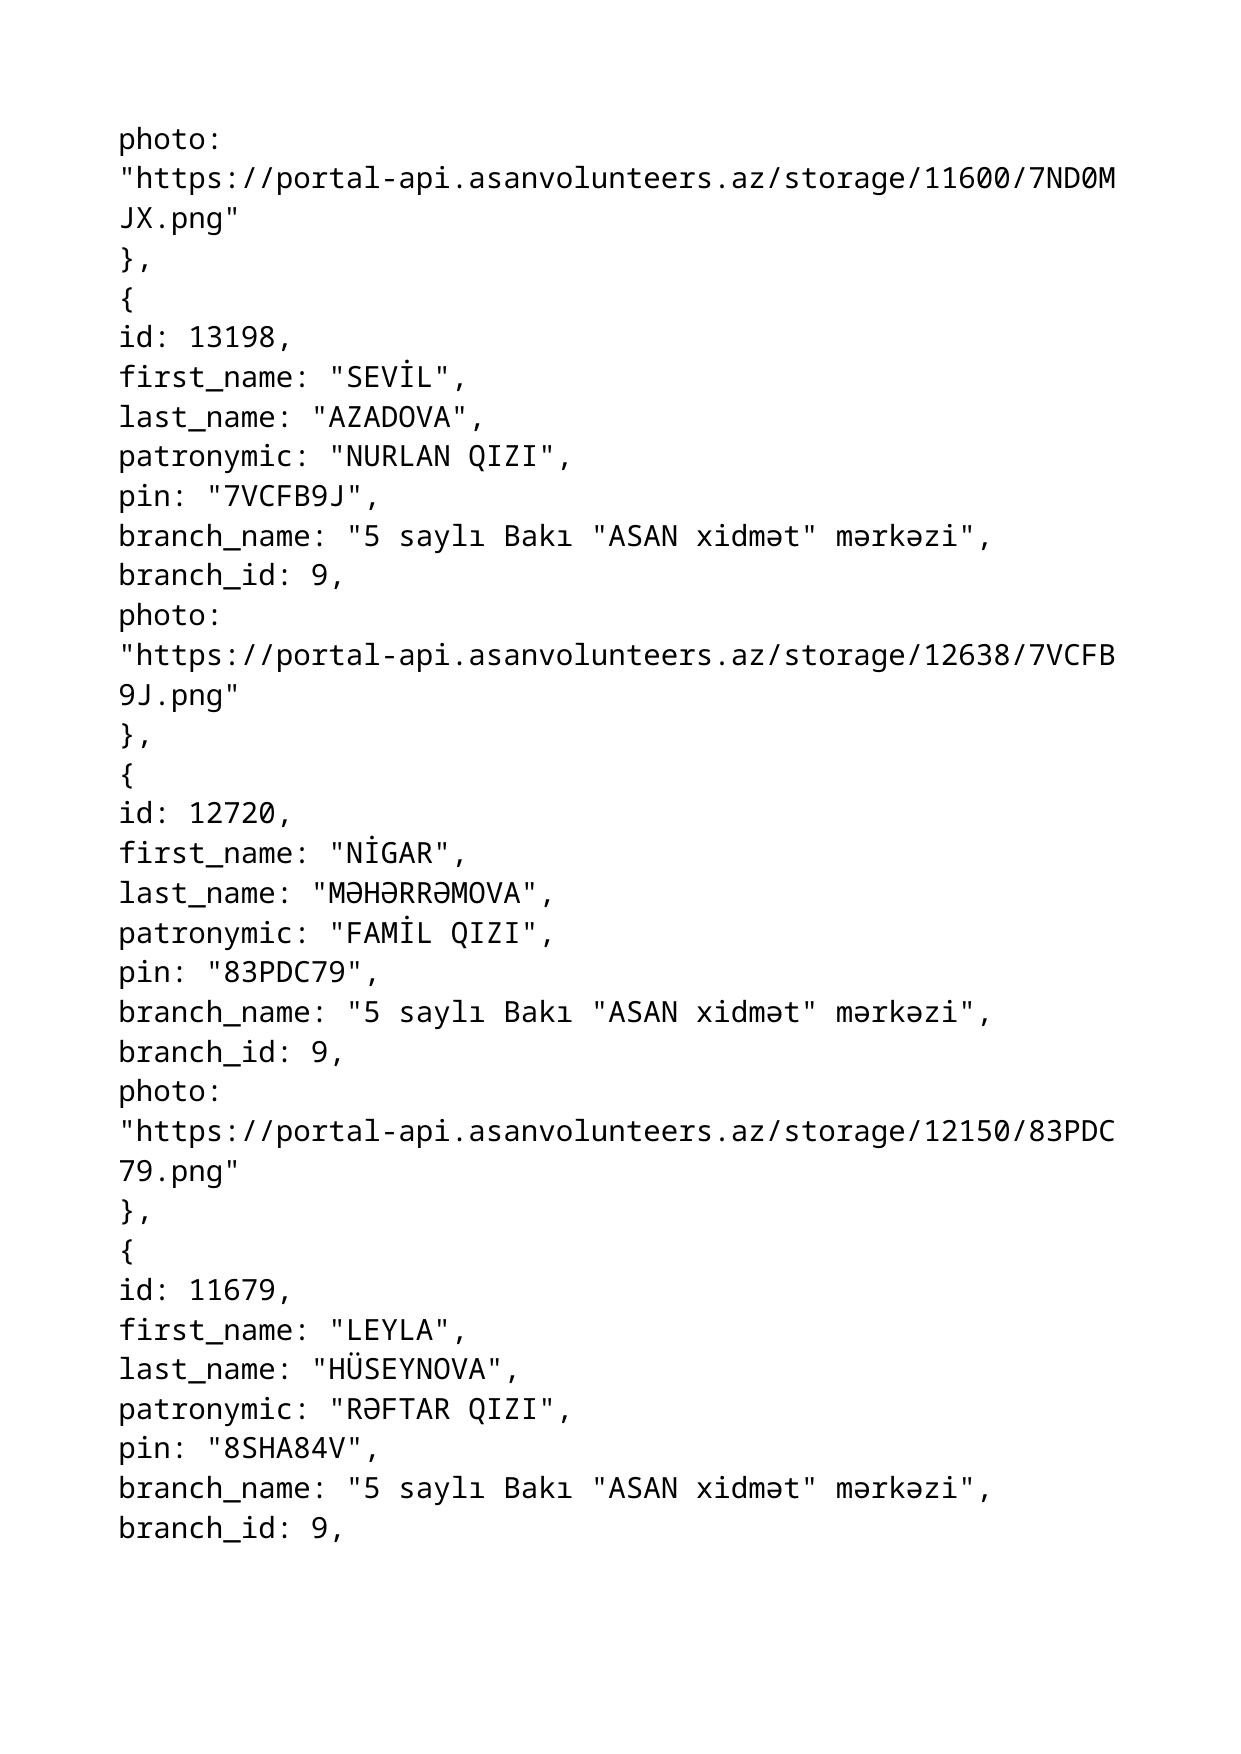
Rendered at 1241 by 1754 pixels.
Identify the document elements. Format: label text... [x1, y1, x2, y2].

text last_name: "HÜSEYNOVA", [118, 1348, 1122, 1388]
text first_name: "LEYLA", [118, 1309, 1122, 1348]
text branch_name: "5 saylı Bakı "ASAN xidmət" mərkəzi", [118, 1467, 1122, 1507]
text branch_id: 9, [118, 1031, 1122, 1071]
text last_name: "AZADOVA", [118, 396, 1122, 436]
text photo: "https://portal-api.asanvolunteers.az/storage/12150/83PDC79.png" [118, 1071, 1122, 1190]
text branch_id: 9, [118, 555, 1122, 594]
text photo: "https://portal-api.asanvolunteers.az/storage/11600/7ND0MJX.png" [118, 118, 1122, 237]
text pin: "7VCFB9J", [118, 475, 1122, 515]
text }, [118, 713, 1122, 753]
text branch_id: 9, [118, 1507, 1122, 1547]
text first_name: "SEVİL", [118, 356, 1122, 396]
text { [118, 1229, 1122, 1269]
text { [118, 753, 1122, 793]
text patronymic: "RƏFTAR QIZI", [118, 1388, 1122, 1428]
text pin: "8SHA84V", [118, 1428, 1122, 1467]
text pin: "83PDC79", [118, 952, 1122, 991]
text last_name: "MƏHƏRRƏMOVA", [118, 872, 1122, 912]
text id: 12720, [118, 793, 1122, 832]
text branch_name: "5 saylı Bakı "ASAN xidmət" mərkəzi", [118, 515, 1122, 555]
text photo: "https://portal-api.asanvolunteers.az/storage/12638/7VCFB9J.png" [118, 594, 1122, 713]
text patronymic: "FAMİL QIZI", [118, 912, 1122, 952]
text id: 13198, [118, 317, 1122, 356]
text patronymic: "NURLAN QIZI", [118, 436, 1122, 475]
text }, [118, 1190, 1122, 1229]
text { [118, 277, 1122, 317]
text id: 11679, [118, 1269, 1122, 1309]
text first_name: "NİGAR", [118, 832, 1122, 872]
text branch_name: "5 saylı Bakı "ASAN xidmət" mərkəzi", [118, 991, 1122, 1031]
text }, [118, 237, 1122, 277]
